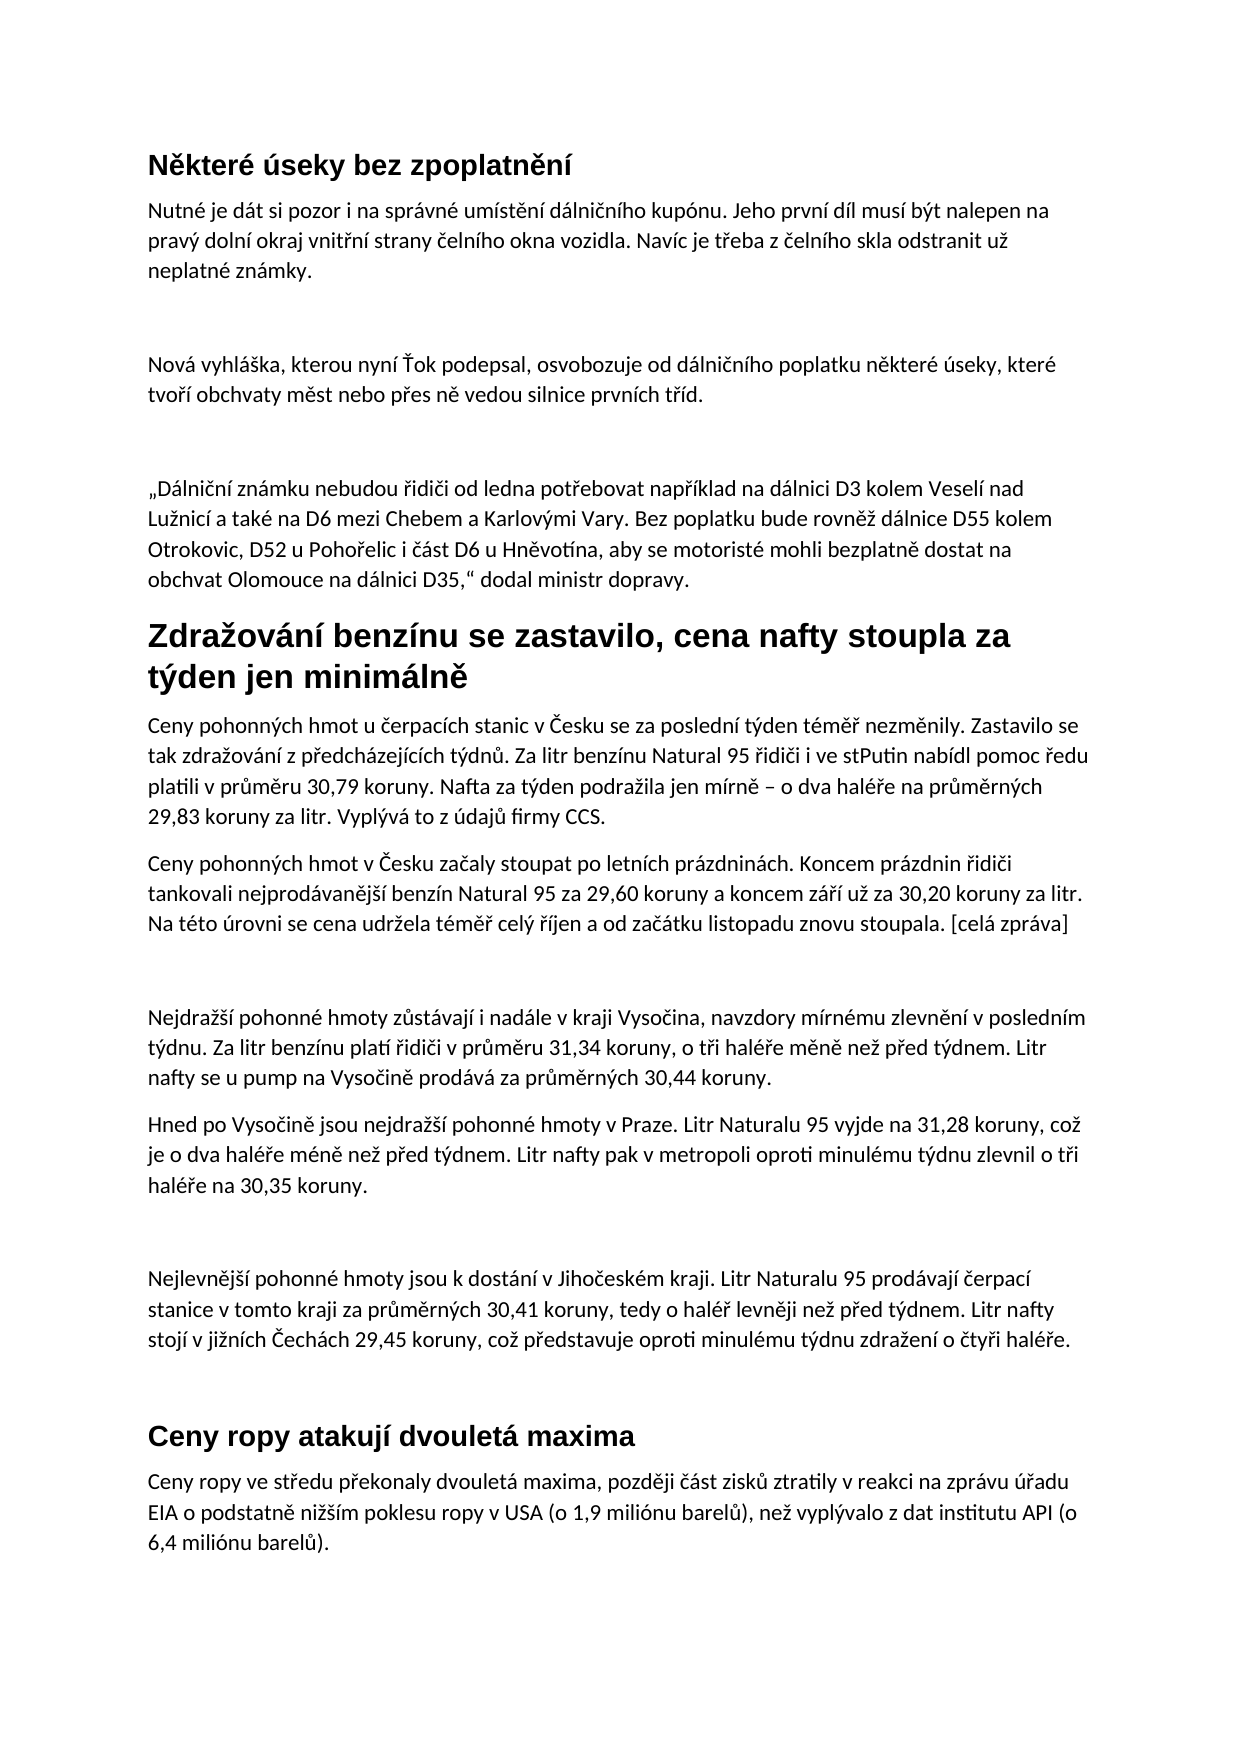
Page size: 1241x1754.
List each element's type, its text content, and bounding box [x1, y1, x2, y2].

text Hned po Vysočině jsou nejdražší pohonné hmoty v Praze. Litr Naturalu 95 vyjde na 31,28 koruny, což je o dva haléře méně než před týdnem. Litr nafty pak v metropoli oproti minulému týdnu zlevnil o tři haléře na 30,35 koruny. [148, 1110, 1093, 1199]
subtitle Ceny ropy atakují dvouletá maxima [148, 1419, 1093, 1452]
text Ceny pohonných hmot u čerpacích stanic v Česku se za poslední týden téměř nezměnily. Zastavilo se tak zdražování z předcházejících týdnů. Za litr benzínu Natural 95 řidiči i ve stPutin nabídl pomoc ředu platili v průměru 30,79 koruny. Nafta za týden podražila jen mírně – o dva haléře na průměrných 29,83 koruny za litr. Vyplývá to z údajů firmy CCS. [148, 711, 1093, 830]
text Nová vyhláška, kterou nyní Ťok podepsal, osvobozuje od dálničního poplatku některé úseky, které tvoří obchvaty měst nebo přes ně vedou silnice prvních tříd. [148, 350, 1093, 409]
subtitle Zdražování benzínu se zastavilo, cena nafty stoupla za týden jen minimálně [148, 616, 1093, 696]
text Ceny pohonných hmot v Česku začaly stoupat po letních prázdninách. Koncem prázdnin řidiči tankovali nejprodávanější benzín Natural 95 za 29,60 koruny a koncem září už za 30,20 koruny za litr. Na této úrovni se cena udržela téměř celý říjen a od začátku listopadu znovu stoupala. [celá zpráva] [148, 849, 1093, 937]
text Ceny ropy ve středu překonaly dvouletá maxima, později část zisků ztratily v reakci na zprávu úřadu EIA o podstatně nižším poklesu ropy v USA (o 1,9 miliónu barelů), než vyplývalo z dat institutu API (o 6,4 miliónu barelů). [148, 1467, 1093, 1556]
text Nutné je dát si pozor i na správné umístění dálničního kupónu. Jeho první díl musí být nalepen na pravý dolní okraj vnitřní strany čelního okna vozidla. Navíc je třeba z čelního skla odstranit už neplatné známky. [148, 196, 1093, 285]
subtitle Některé úseky bez zpoplatnění [148, 148, 1093, 181]
text Nejdražší pohonné hmoty zůstávají i nadále v kraji Vysočina, navzdory mírnému zlevnění v posledním týdnu. Za litr benzínu platí řidiči v průměru 31,34 koruny, o tři haléře měně než před týdnem. Litr nafty se u pump na Vysočině prodává za průměrných 30,44 koruny. [148, 1003, 1093, 1092]
text Nejlevnější pohonné hmoty jsou k dostání v Jihočeském kraji. Litr Naturalu 95 prodávají čerpací stanice v tomto kraji za průměrných 30,41 koruny, tedy o haléř levněji než před týdnem. Litr nafty stojí v jižních Čechách 29,45 koruny, což představuje oproti minulému týdnu zdražení o čtyři haléře. [148, 1264, 1093, 1353]
text „Dálniční známku nebudou řidiči od ledna potřebovat například na dálnici D3 kolem Veselí nad Lužnicí a také na D6 mezi Chebem a Karlovými Vary. Bez poplatku bude rovněž dálnice D55 kolem Otrokovic, D52 u Pohořelic i část D6 u Hněvotína, aby se motoristé mohli bezplatně dostat na obchvat Olomouce na dálnici D35,“ dodal ministr dopravy. [148, 474, 1093, 593]
